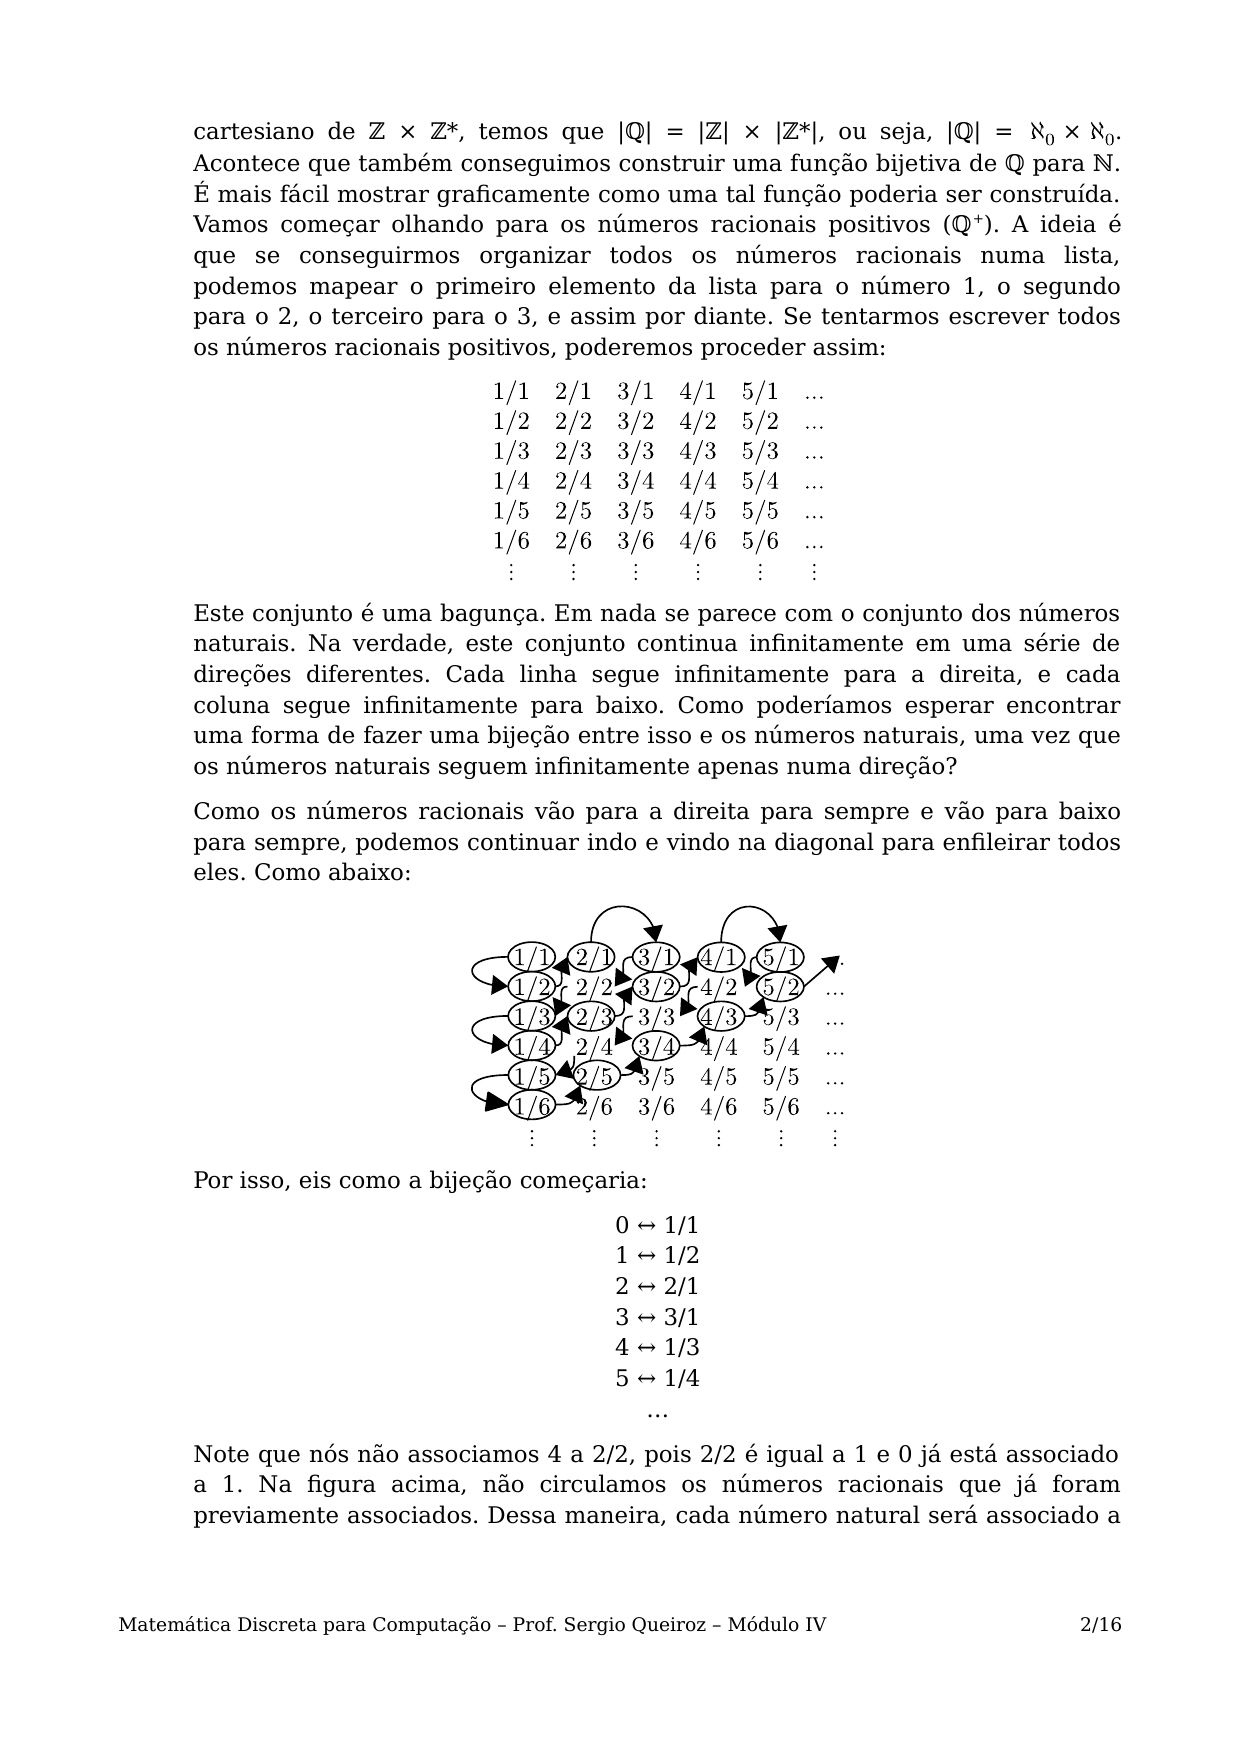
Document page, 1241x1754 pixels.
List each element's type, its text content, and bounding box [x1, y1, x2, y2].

list Note que nós não associamos 4 a 2/2, pois 2/2 é igual a 1 e 0 já está associado a 1. Na figura acima, não circulamos os números racionais que já foram previamente associados. Dessa maneira, cada número natural será associado a [156, 1441, 1122, 1529]
list Como os números racionais vão para a direita para sempre e vão para baixo para sempre, podemos continuar indo e vindo na diagonal para enfileirar todos eles. Como abaixo: [156, 798, 1122, 886]
list 0 ↔ 1/1 1 ↔ 1/2 2 ↔ 2/1 3 ↔ 3/1 4 ↔ 1/3 5 ↔ 1/4 … [156, 1212, 1122, 1422]
list cartesiano de ℤ × ℤ*, temos que |ℚ| = |ℤ| × |ℤ*|, ou seja, |ℚ| = × . Acontece que também conseguimos construir uma função bijetiva de ℚ para ℕ. É mais fácil mostrar graficamente como uma tal função poderia ser construída. Vamos começar olhando para os números racionais positivos (ℚ+). A ideia é que se conseguirmos organizar todos os números racionais numa lista, podemos mapear o primeiro elemento da lista para o número 1, o segundo para o 2, o terceiro para o 3, e assim por diante. Se tentarmos escrever todos os números racionais positivos, poderemos proceder assim: [156, 118, 1122, 361]
list Por isso, eis como a bijeção começaria: [156, 1167, 1122, 1193]
list Este conjunto é uma bagunça. Em nada se parece com o conjunto dos números naturais. Na verdade, este conjunto continua infinitamente em uma série de direções diferentes. Cada linha segue infinitamente para a direita, e cada coluna segue infinitamente para baixo. Como poderíamos esperar encontrar uma forma de fazer uma bijeção entre isso e os números naturais, uma vez que os números naturais seguem infinitamente apenas numa direção? [156, 600, 1122, 780]
